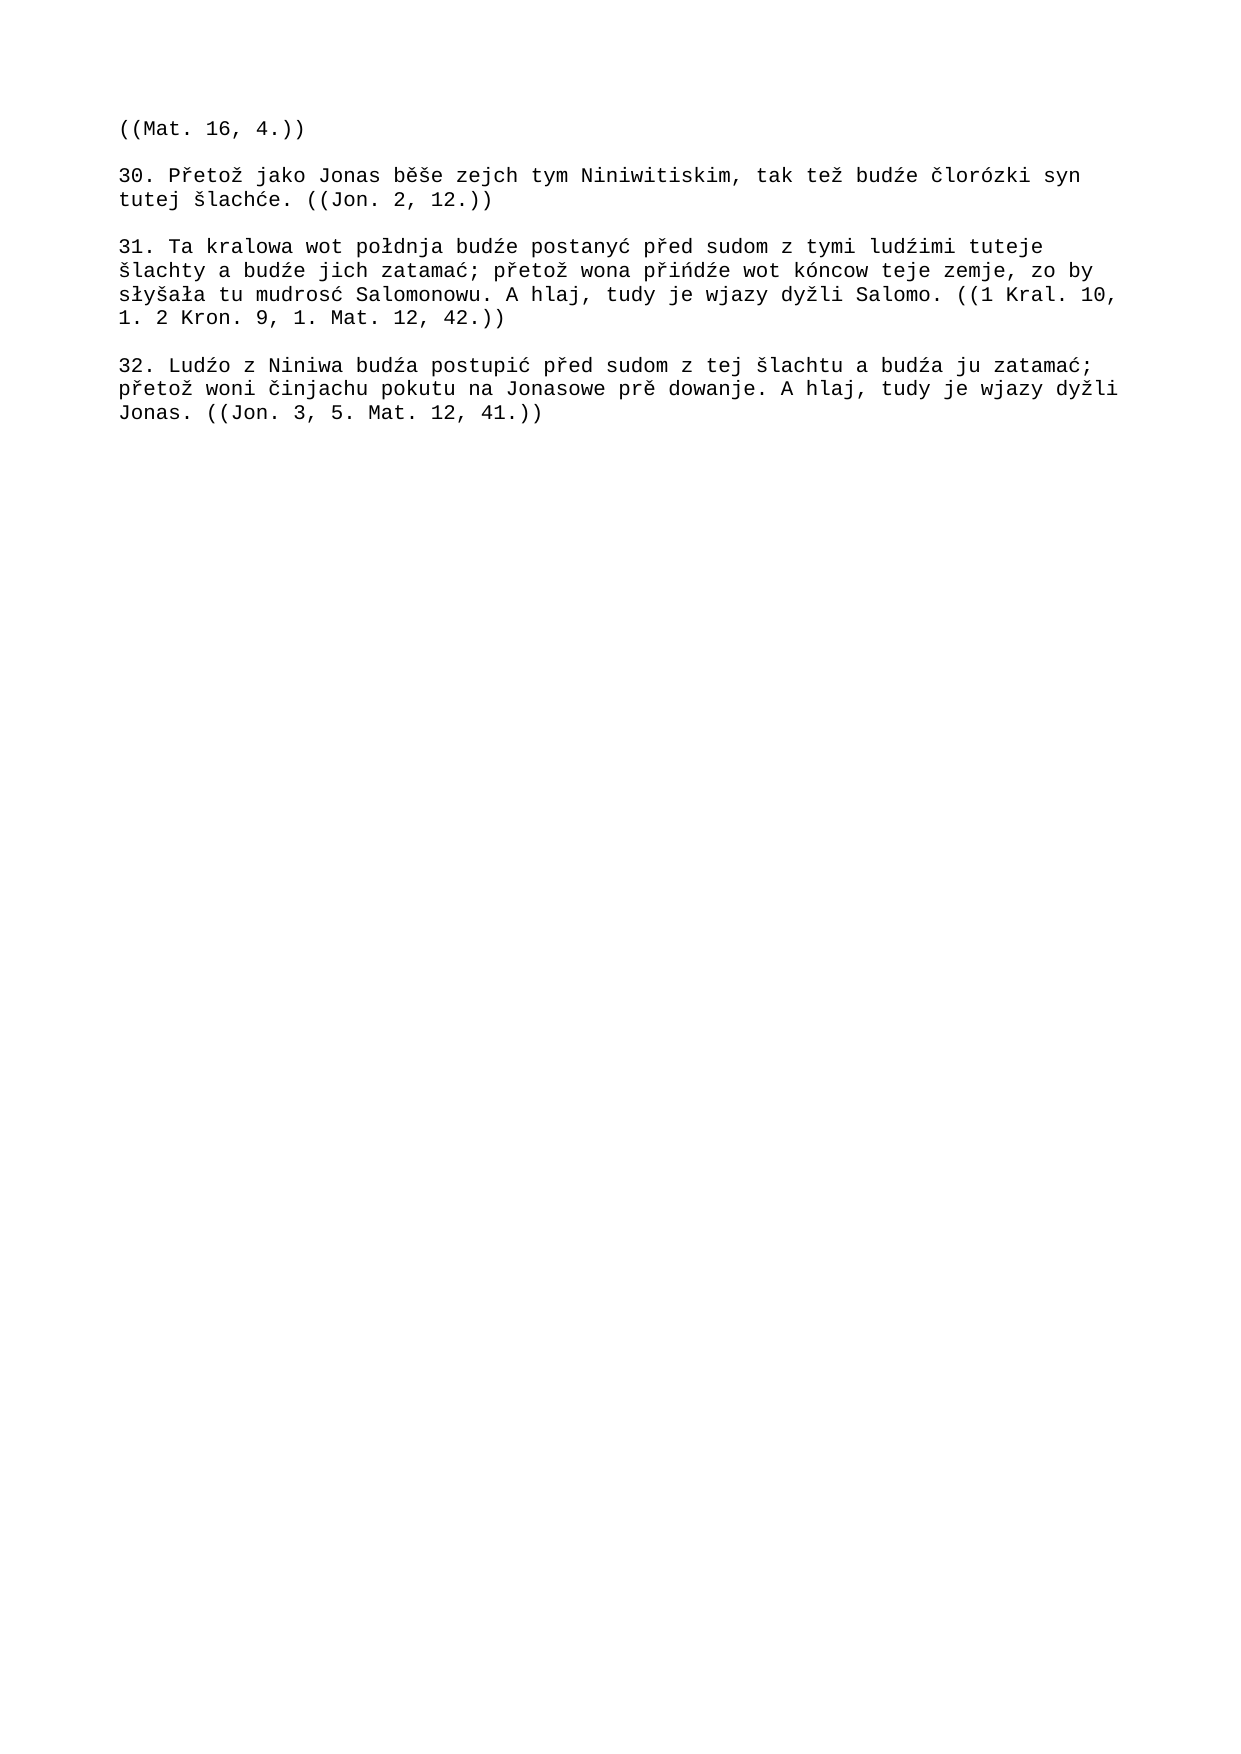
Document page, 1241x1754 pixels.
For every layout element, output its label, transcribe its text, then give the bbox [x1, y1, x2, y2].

text 31. Ta kralowa wot połdnja budźe postanyć před sudom z tymi ludźimi tuteje šlachty a budźe jich zatamać; přetož wona přińdźe wot kóncow teje zemje, zo by słyšała tu mudrosć Salomonowu. A hlaj, tudy je wjazy dyžli Salomo. ((1 Kral. 10, 1. 2 Kron. 9, 1. Mat. 12, 42.)) [118, 236, 1122, 331]
text ((Mat. 16, 4.)) [118, 118, 1122, 142]
text 30. Přetož jako Jonas běše zejch tym Niniwitiskim, tak tež budźe člorózki syn tutej šlachće. ((Jon. 2, 12.)) [118, 165, 1122, 213]
text 32. Ludźo z Niniwa budźa postupić před sudom z tej šlachtu a budźa ju zatamać; přetož woni činjachu pokutu na Jonasowe prě dowanje. A hlaj, tudy je wjazy dyžli Jonas. ((Jon. 3, 5. Mat. 12, 41.)) [118, 354, 1122, 426]
